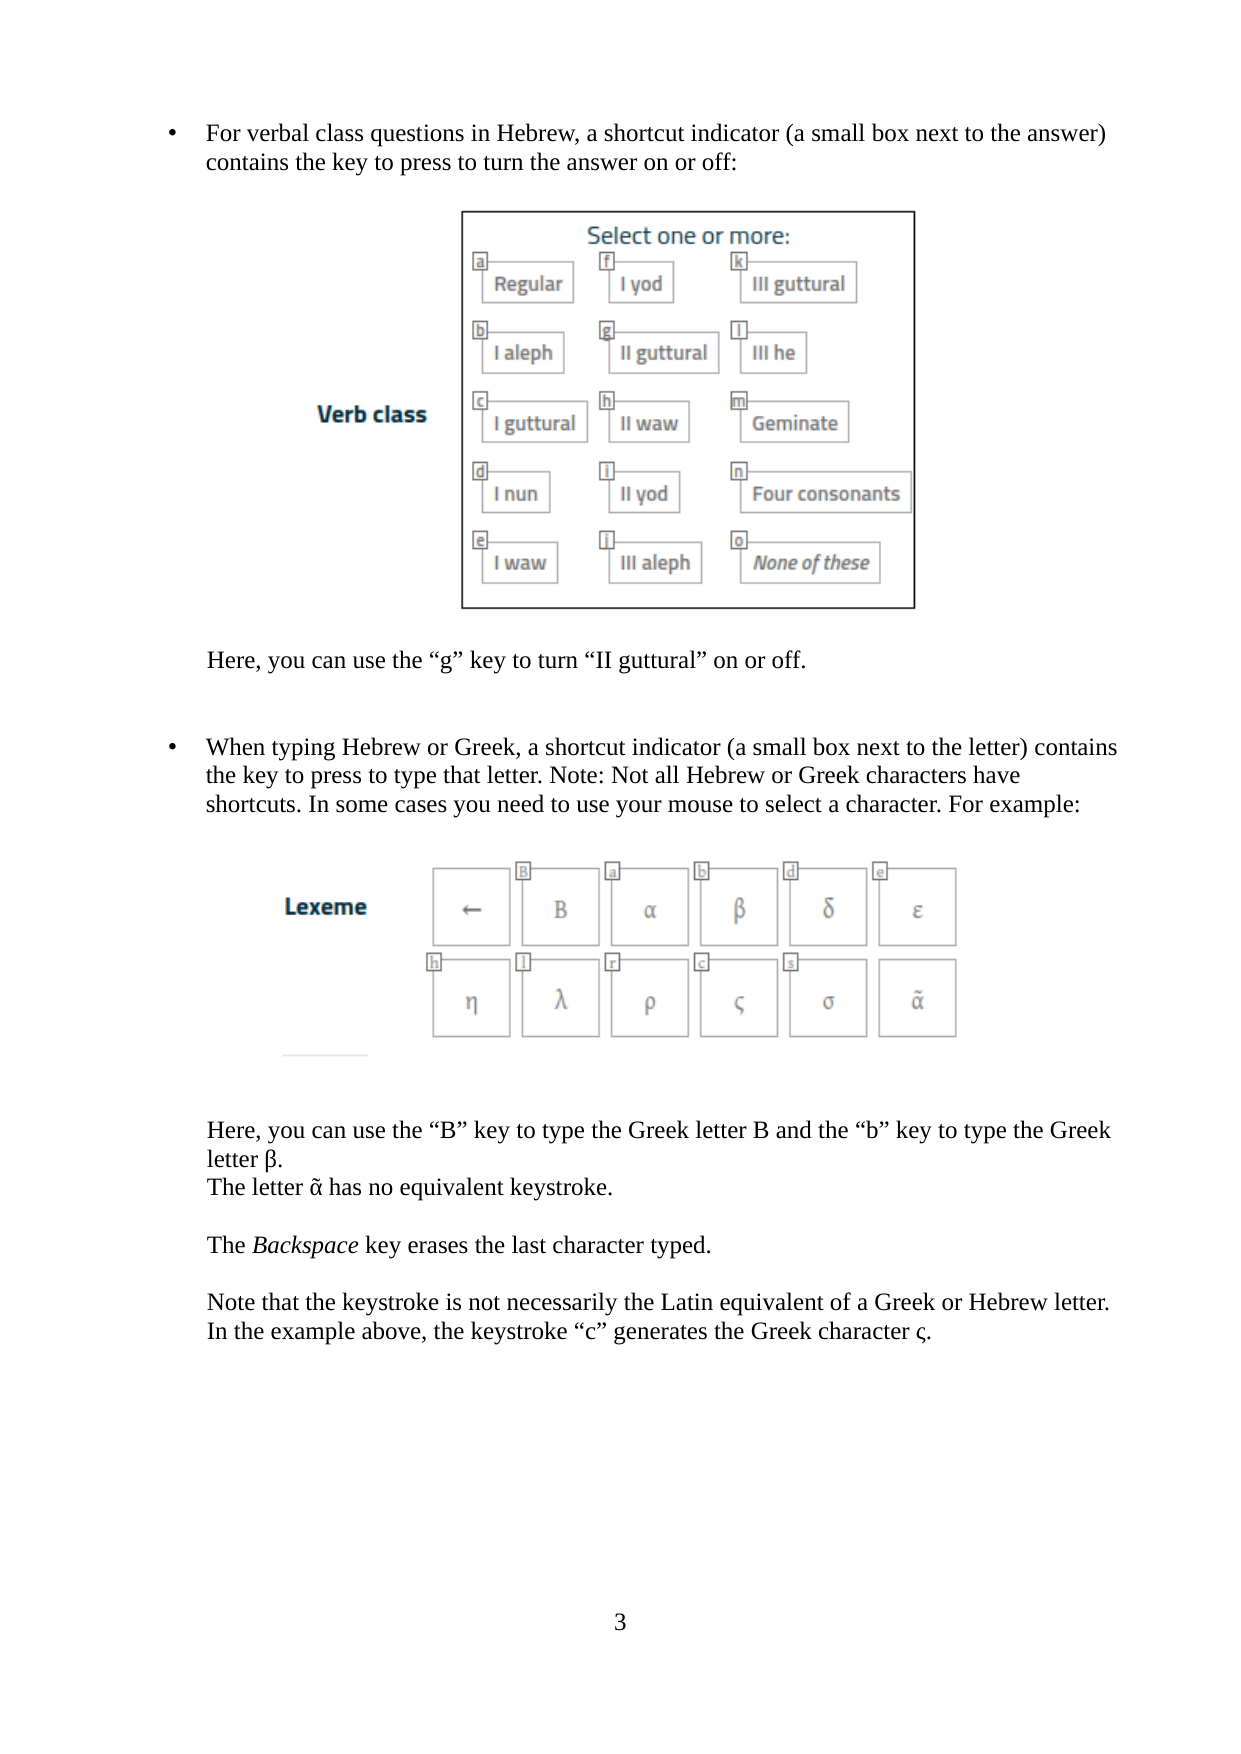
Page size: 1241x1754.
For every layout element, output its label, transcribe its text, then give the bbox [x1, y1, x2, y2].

picture [313, 205, 928, 617]
text The Backspace key erases the last character typed. [207, 1230, 1122, 1259]
list When typing Hebrew or Greek, a shortcut indicator (a small box next to the letter) contains the key to press to type that letter. Note: Not all Hebrew or Greek characters have shortcuts. In some cases you need to use your mouse to select a character. For example: [168, 732, 1122, 818]
text Here, you can use the “g” key to turn “II guttural” on or off. [207, 645, 1122, 674]
text Note that the keystroke is not necessarily the Latin equivalent of a Greek or Hebrew letter. In the example above, the keystroke “c” generates the Greek character ς. [207, 1287, 1122, 1345]
text Here, you can use the “B” key to type the Greek letter Β and the “b” key to type the Greek letter β. [207, 1115, 1122, 1172]
list For verbal class questions in Hebrew, a shortcut indicator (a small box next to the answer) contains the key to press to turn the answer on or off: [168, 118, 1122, 176]
picture [270, 846, 970, 1058]
text The letter ᾶ has no equivalent keystroke. [207, 1172, 1122, 1201]
